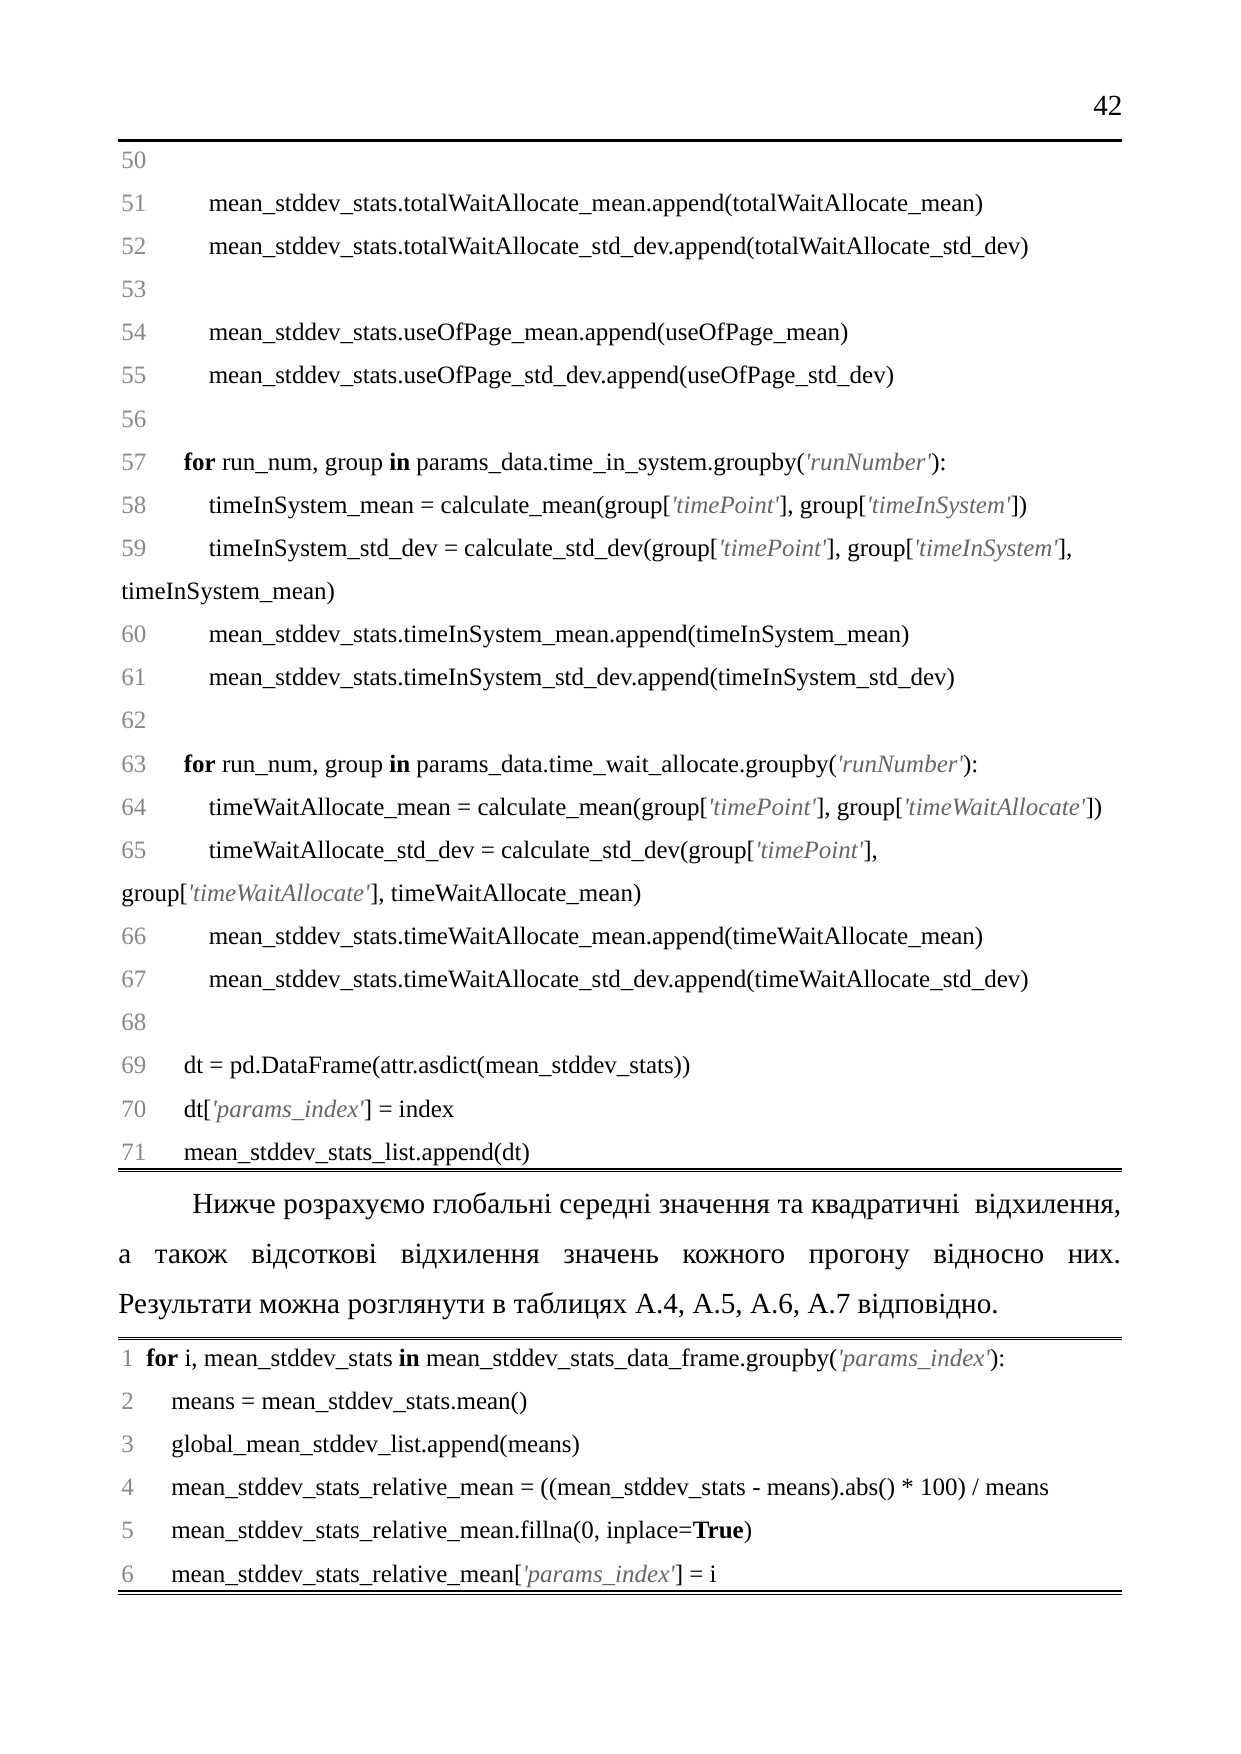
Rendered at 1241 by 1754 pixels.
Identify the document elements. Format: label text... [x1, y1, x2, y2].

text 56 [118, 397, 1122, 432]
text 57 for run_num, group in params_data.time_in_system.groupby('runNumber'): [118, 441, 1122, 476]
text 51 mean_stddev_stats.totalWaitAllocate_mean.append(totalWaitAllocate_mean) [118, 182, 1122, 217]
text 1 for i, mean_stddev_stats in mean_stddev_stats_data_frame.groupby('params_index'): [118, 1340, 1122, 1372]
text 61 mean_stddev_stats.timeInSystem_std_dev.append(timeInSystem_std_dev) [118, 656, 1122, 691]
text 55 mean_stddev_stats.useOfPage_std_dev.append(useOfPage_std_dev) [118, 354, 1122, 389]
text 69 dt = pd.DataFrame(attr.asdict(mean_stddev_stats)) [118, 1044, 1122, 1079]
text 58 timeInSystem_mean = calculate_mean(group['timePoint'], group['timeInSystem']) [118, 484, 1122, 519]
text 54 mean_stddev_stats.useOfPage_mean.append(useOfPage_mean) [118, 311, 1122, 346]
text 6 mean_stddev_stats_relative_mean['params_index'] = i [118, 1553, 1122, 1590]
text 68 [118, 1001, 1122, 1036]
text 60 mean_stddev_stats.timeInSystem_mean.append(timeInSystem_mean) [118, 613, 1122, 648]
text 5 mean_stddev_stats_relative_mean.fillna(0, inplace=True) [118, 1509, 1122, 1544]
text 59 timeInSystem_std_dev = calculate_std_dev(group['timePoint'], group['timeInSystem'], timeInSystem_mean) [118, 527, 1122, 605]
text 62 [118, 699, 1122, 734]
text Нижче розрахуємо глобальні середні значення та квадратичні відхилення, а також відсоткові відхилення значень кожного прогону відносно них. Результати можна розглянути в таблицях A.4, A.5, A.6, A.7 відповідно. [118, 1186, 1122, 1320]
text 67 mean_stddev_stats.timeWaitAllocate_std_dev.append(timeWaitAllocate_std_dev) [118, 958, 1122, 993]
text 2 means = mean_stddev_stats.mean() [118, 1380, 1122, 1415]
text 71 mean_stddev_stats_list.append(dt) [118, 1131, 1122, 1168]
text 4 mean_stddev_stats_relative_mean = ((mean_stddev_stats - means).abs() * 100) / means [118, 1466, 1122, 1501]
text 70 dt['params_index'] = index [118, 1087, 1122, 1122]
text 52 mean_stddev_stats.totalWaitAllocate_std_dev.append(totalWaitAllocate_std_dev) [118, 225, 1122, 260]
text 3 global_mean_stddev_list.append(means) [118, 1423, 1122, 1458]
text 50 [118, 142, 1122, 174]
text 66 mean_stddev_stats.timeWaitAllocate_mean.append(timeWaitAllocate_mean) [118, 915, 1122, 950]
text 63 for run_num, group in params_data.time_wait_allocate.groupby('runNumber'): [118, 742, 1122, 777]
text 65 timeWaitAllocate_std_dev = calculate_std_dev(group['timePoint'], group['timeWaitAllocate'], timeWaitAllocate_mean) [118, 829, 1122, 907]
text 53 [118, 268, 1122, 303]
text 64 timeWaitAllocate_mean = calculate_mean(group['timePoint'], group['timeWaitAllocate']) [118, 786, 1122, 821]
